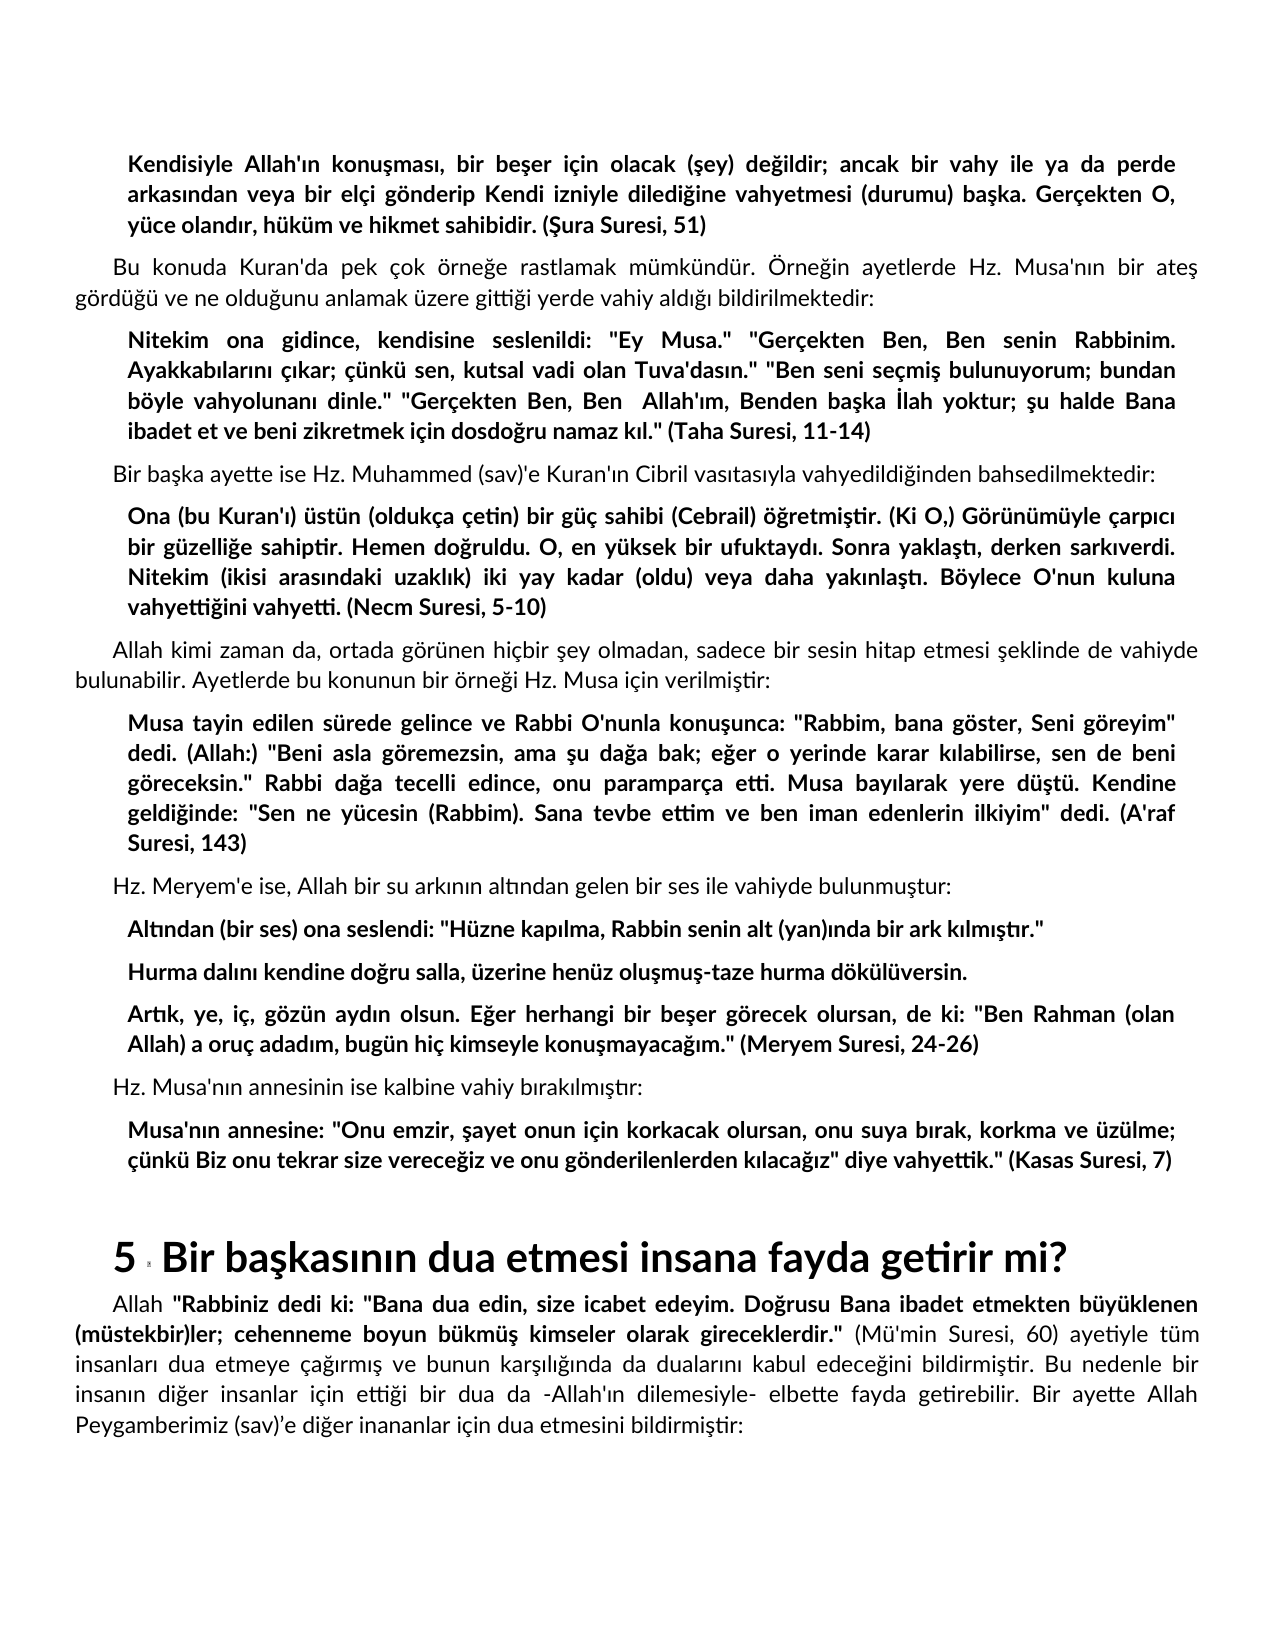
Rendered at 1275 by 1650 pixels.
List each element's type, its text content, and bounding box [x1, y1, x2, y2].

text Musa'nın annesine: "Onu emzir, şayet onun için korkacak olursan, onu suya bırak, korkma ve üzülme; çünkü Biz onu tekrar size vereceğiz ve onu gönderilenlerden kılacağız" diye vahyettik." (Kasas Suresi, 7) [127, 1116, 1177, 1173]
text Altından (bir ses) ona seslendi: "Hüzne kapılma, Rabbin senin alt (yan)ında bir ark kılmıştır." [127, 914, 1177, 942]
text Hz. Meryem'e ise, Allah bir su arkının altından gelen bir ses ile vahiyde bulunmuştur: [75, 872, 1200, 899]
subtitle 5  Bir başkasının dua etmesi insana fayda getirir mi? [112, 1231, 1200, 1281]
text Hurma dalını kendine doğru salla, üzerine henüz oluşmuş-taze hurma dökülüversin. [127, 957, 1177, 985]
text Bu konuda Kuran'da pek çok örneğe rastlamak mümkündür. Örneğin ayetlerde Hz. Musa'nın bir ateş gördüğü ve ne olduğunu anlamak üzere gittiği yerde vahiy aldığı bildirilmektedir: [75, 253, 1200, 311]
text Nitekim ona gidince, kendisine seslenildi: "Ey Musa." "Gerçekten Ben, Ben senin Rabbinim. Ayakkabılarını çıkar; çünkü sen, kutsal vadi olan Tuva'dasın." "Ben seni seçmiş bulunuyorum; bundan böyle vahyolunanı dinle." "Gerçekten Ben, Ben Allah'ım, Benden başka İlah yoktur; şu halde Bana ibadet et ve beni zikretmek için dosdoğru namaz kıl." (Taha Suresi, 11-14) [127, 326, 1177, 444]
text Ona (bu Kuran'ı) üstün (oldukça çetin) bir güç sahibi (Cebrail) öğretmiştir. (Ki O,) Görünümüyle çarpıcı bir güzelliğe sahiptir. Hemen doğruldu. O, en yüksek bir ufuktaydı. Sonra yaklaştı, derken sarkıverdi. Nitekim (ikisi arasındaki uzaklık) iki yay kadar (oldu) veya daha yakınlaştı. Böylece O'nun kuluna vahyettiğini vahyetti. (Necm Suresi, 5-10) [127, 502, 1177, 620]
text Hz. Musa'nın annesinin ise kalbine vahiy bırakılmıştır: [75, 1073, 1200, 1100]
text Bir başka ayette ise Hz. Muhammed (sav)'e Kuran'ın Cibril vasıtasıyla vahyedildiğinden bahsedilmektedir: [75, 459, 1200, 487]
text Allah kimi zaman da, ortada görünen hiçbir şey olmadan, sadece bir sesin hitap etmesi şeklinde de vahiyde bulunabilir. Ayetlerde bu konunun bir örneği Hz. Musa için verilmiştir: [75, 635, 1200, 693]
text Musa tayin edilen sürede gelince ve Rabbi O'nunla konuşunca: "Rabbim, bana göster, Seni göreyim" dedi. (Allah:) "Beni asla göremezsin, ama şu dağa bak; eğer o yerinde karar kılabilirse, sen de beni göreceksin." Rabbi dağa tecelli edince, onu paramparça etti. Musa bayılarak yere düştü. Kendine geldiğinde: "Sen ne yücesin (Rabbim). Sana tevbe ettim ve ben iman edenlerin ilkiyim" dedi. (A'raf Suresi, 143) [127, 708, 1177, 857]
text Kendisiyle Allah'ın konuşması, bir beşer için olacak (şey) değildir; ancak bir vahy ile ya da perde arkasından veya bir elçi gönderip Kendi izniyle dilediğine vahyetmesi (durumu) başka. Gerçekten O, yüce olandır, hüküm ve hikmet sahibidir. (Şura Suresi, 51) [127, 150, 1177, 238]
text Allah "Rabbiniz dedi ki: "Bana dua edin, size icabet edeyim. Doğrusu Bana ibadet etmekten büyüklenen (müstekbir)ler; cehenneme boyun bükmüş kimseler olarak gireceklerdir." (Mü'min Suresi, 60) ayetiyle tüm insanları dua etmeye çağırmış ve bunun karşılığında da dualarını kabul edeceğini bildirmiştir. Bu nedenle bir insanın diğer insanlar için ettiği bir dua da -Allah'ın dilemesiyle- elbette fayda getirebilir. Bir ayette Allah Peygamberimiz (sav)’e diğer inananlar için dua etmesini bildirmiştir: [75, 1289, 1200, 1438]
text Artık, ye, iç, gözün aydın olsun. Eğer herhangi bir beşer görecek olursan, de ki: "Ben Rahman (olan Allah) a oruç adadım, bugün hiç kimseyle konuşmayacağım." (Meryem Suresi, 24-26) [127, 1000, 1177, 1058]
